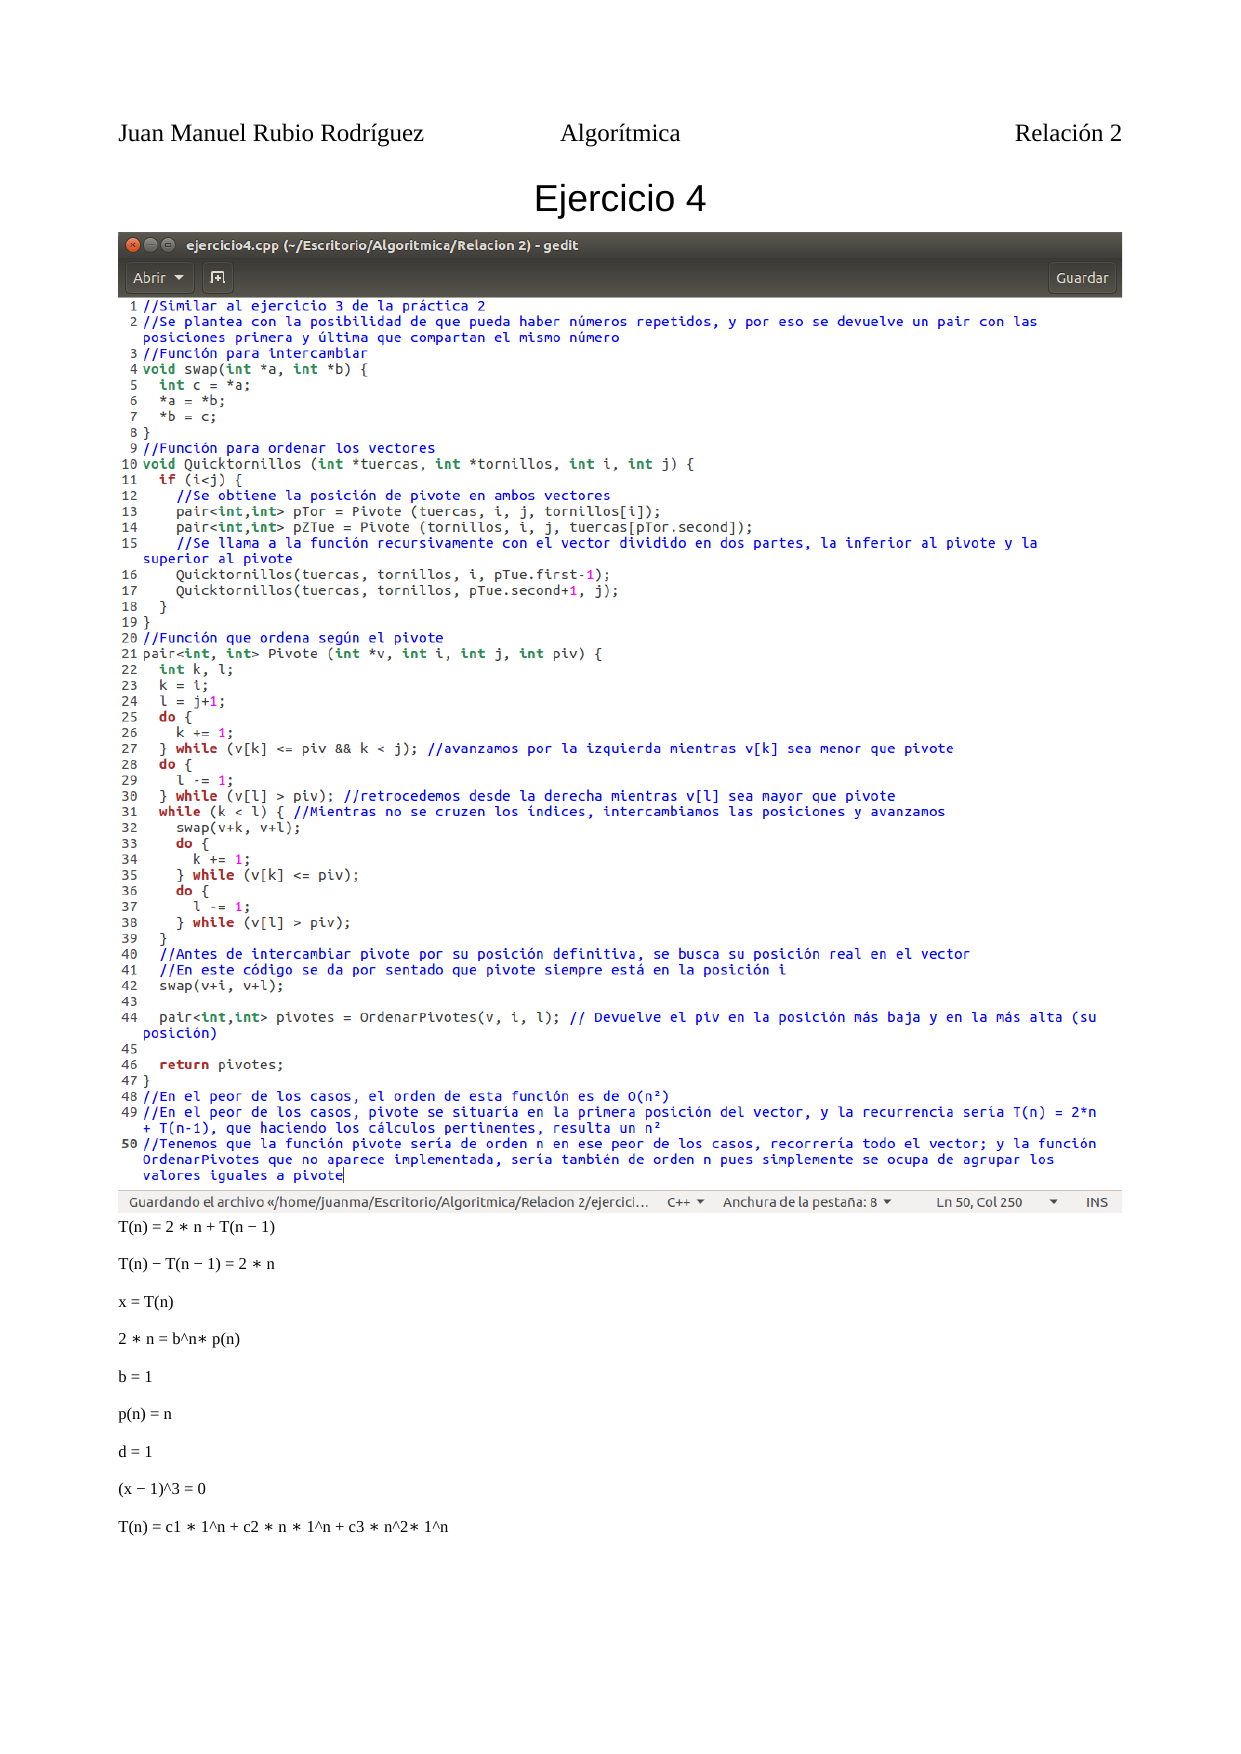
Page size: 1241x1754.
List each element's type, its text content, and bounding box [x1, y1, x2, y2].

text d = 1 [118, 1441, 1122, 1461]
text 2 ∗ n = b^n∗ p(n) [118, 1329, 1122, 1348]
picture [118, 232, 1123, 1213]
text x = T(n) [118, 1291, 1122, 1311]
text T(n) − T(n − 1) = 2 ∗ n [118, 1254, 1122, 1273]
subtitle Ejercicio 4 [118, 176, 1122, 219]
text T(n) = 2 ∗ n + T(n − 1) [118, 1213, 1122, 1236]
text b = 1 [118, 1366, 1122, 1386]
text T(n) = c1 ∗ 1^n + c2 ∗ n ∗ 1^n + c3 ∗ n^2∗ 1^n [118, 1516, 1122, 1536]
text (x − 1)^3 = 0 [118, 1479, 1122, 1498]
text p(n) = n [118, 1404, 1122, 1423]
